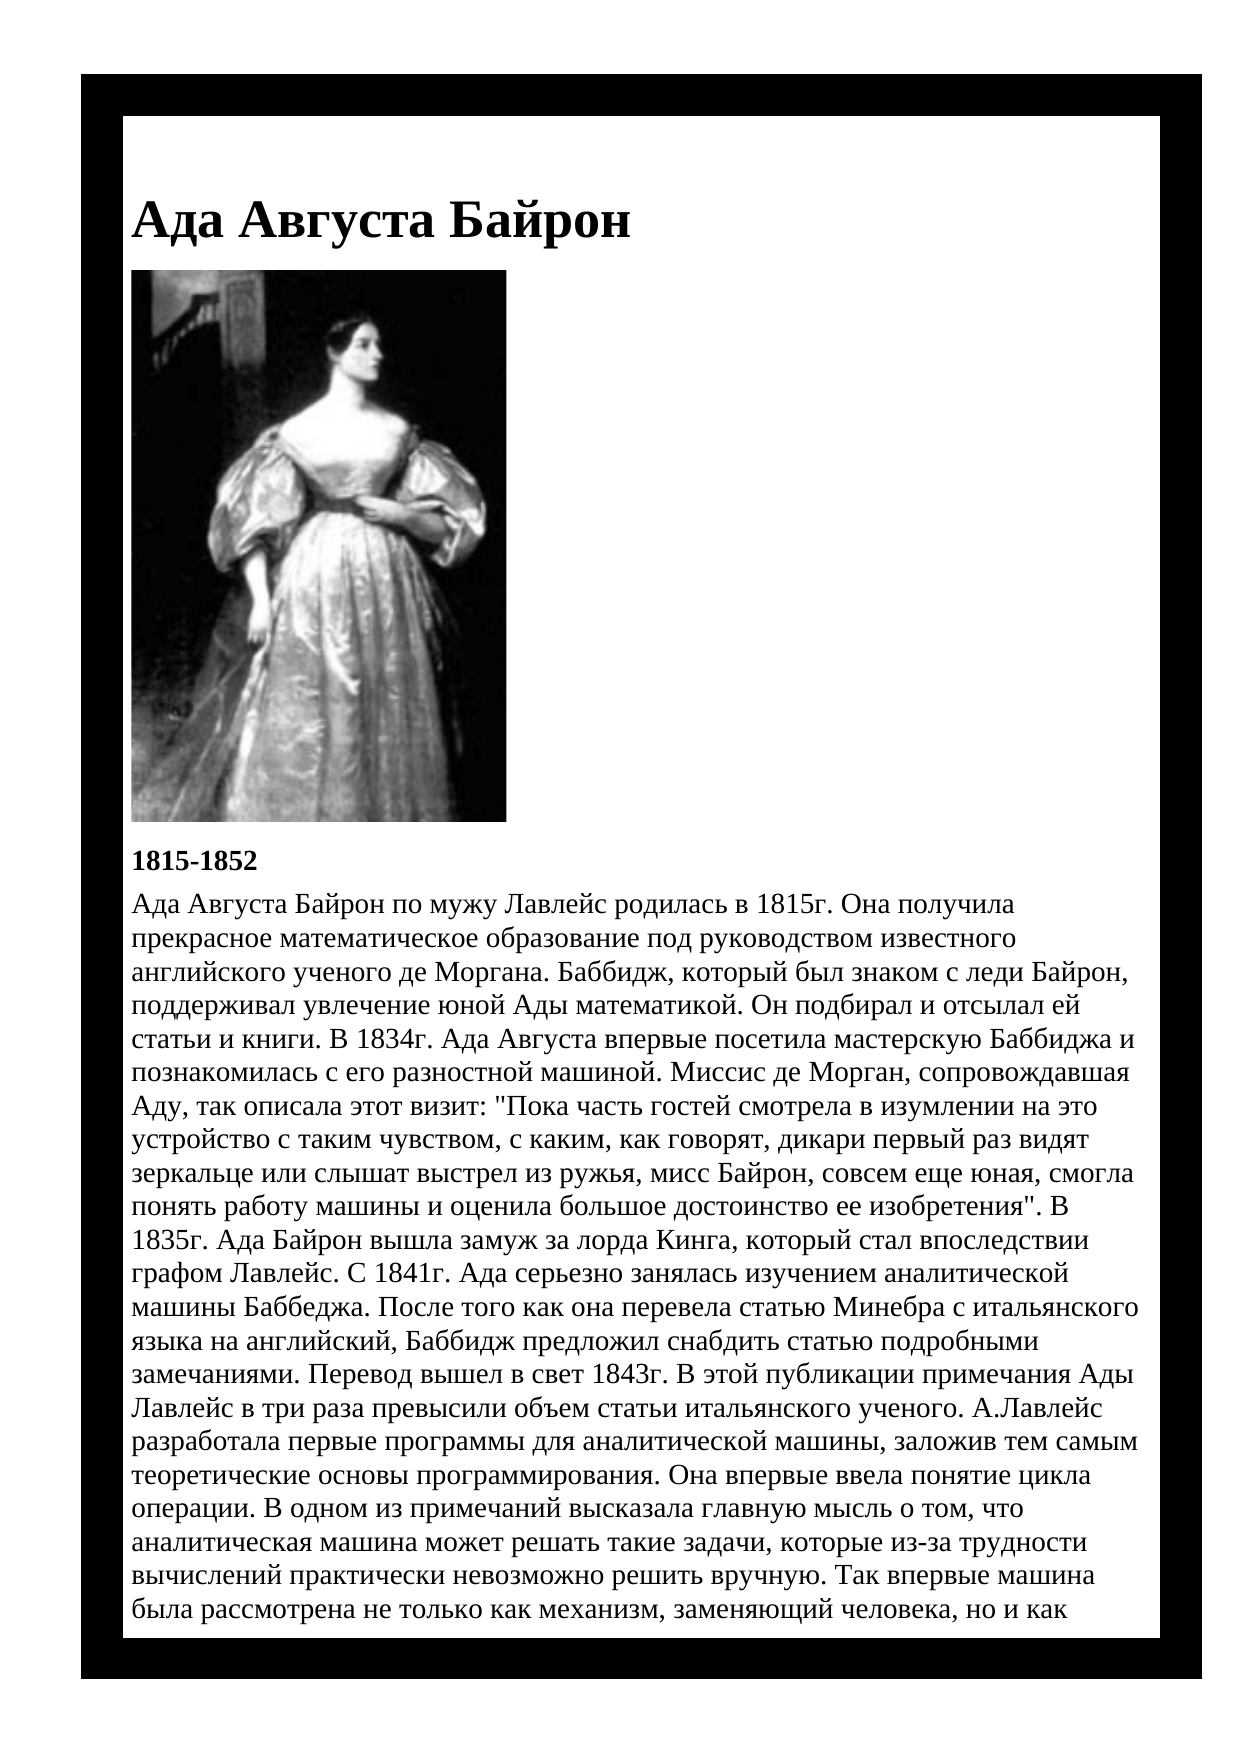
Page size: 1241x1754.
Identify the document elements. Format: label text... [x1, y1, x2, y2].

subtitle Ада Августа Байрон по мужу Лавлейс родилась в 1815г. Она получила прекрасное математическое образование под руководством известного английского ученого де Моргана. Баббидж, который был знаком с леди Байрон, поддерживал увлечение юной Ады математикой. Он подбирал и отсылал ей статьи и книги. В 1834г. Ада Августа впервые посетила мастерскую Баббиджа и познакомилась с его разностной машиной. Миссис де Морган, сопровождавшая Аду, так описала этот визит: "Пока часть гостей смотрела в изумлении на это устройство с таким чувством, с каким, как говорят, дикари первый раз видят зеркальце или слышат выстрел из ружья, мисс Байрон, совсем еще юная, смогла понять работу машины и оценила большое достоинство ее изобретения". В 1835г. Ада Байрон вышла замуж за лорда Кинга, который стал впоследствии графом Лавлейс. С 1841г. Ада серьезно занялась изучением аналитической машины Баббеджа. После того как она перевела статью Минебра с итальянского языка на английский, Баббидж предложил снабдить статью подробными замечаниями. Перевод вышел в свет 1843г. В этой публикации примечания Ады Лавлейс в три раза превысили объем статьи итальянского ученого. А.Лавлейс разработала первые программы для аналитической машины, заложив тем самым теоретические основы программирования. Она впервые ввела понятие цикла операции. В одном из примечаний высказала главную мысль о том, что аналитическая машина может решать такие задачи, которые из-за трудности вычислений практически невозможно решить вручную. Так впервые машина была рассмотрена не только как механизм, заменяющий человека, но и как [131, 887, 1152, 1624]
subtitle Ада Августа Байрон [131, 187, 1152, 249]
subtitle 1815-1852 [131, 843, 1152, 876]
